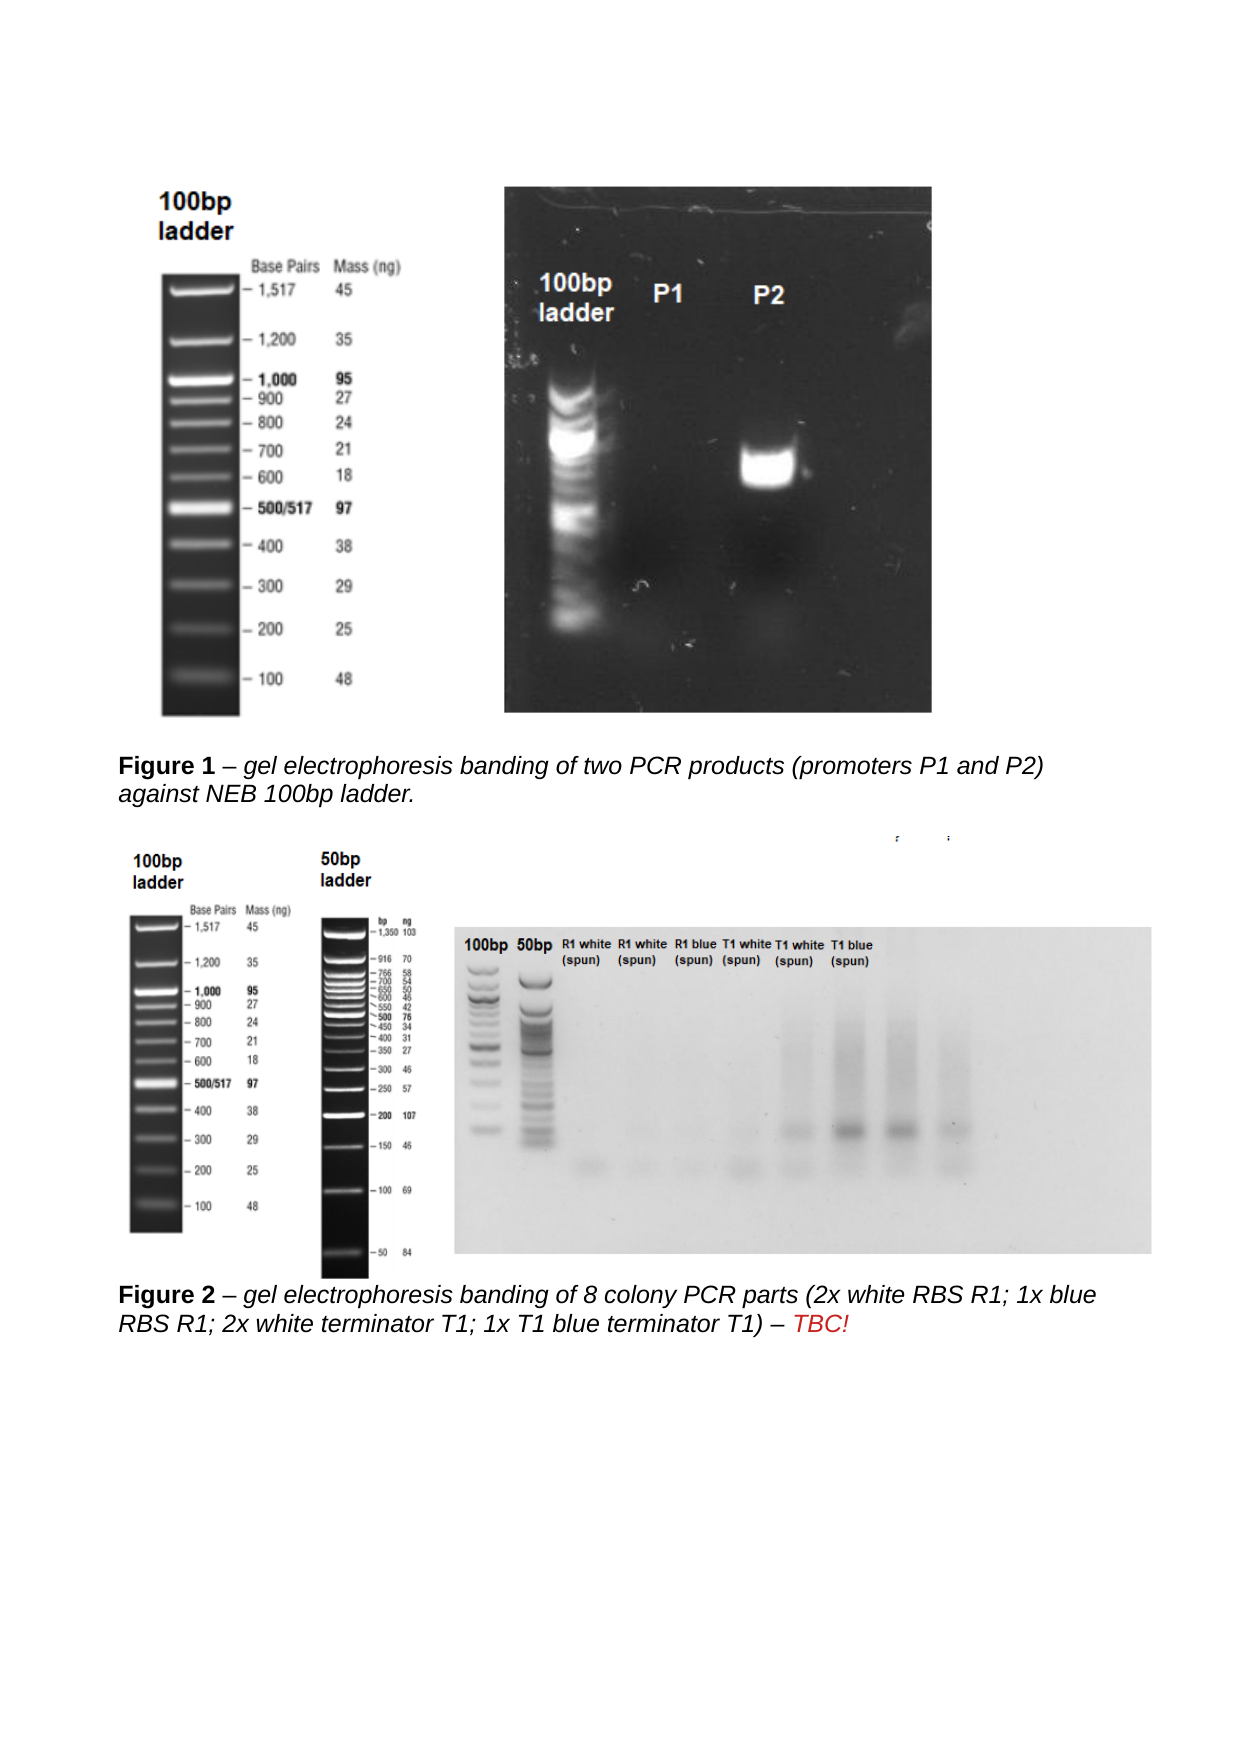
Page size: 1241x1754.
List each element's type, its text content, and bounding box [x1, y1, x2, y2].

picture [121, 129, 978, 749]
picture [98, 836, 1180, 1281]
text Figure 1 – gel electrophoresis banding of two PCR products (promoters P1 and P2) against NEB 100bp ladder. [118, 751, 1122, 808]
text Figure 2 – gel electrophoresis banding of 8 colony PCR parts (2x white RBS R1; 1x blue RBS R1; 2x white terminator T1; 1x T1 blue terminator T1) – TBC! [118, 1281, 1122, 1338]
